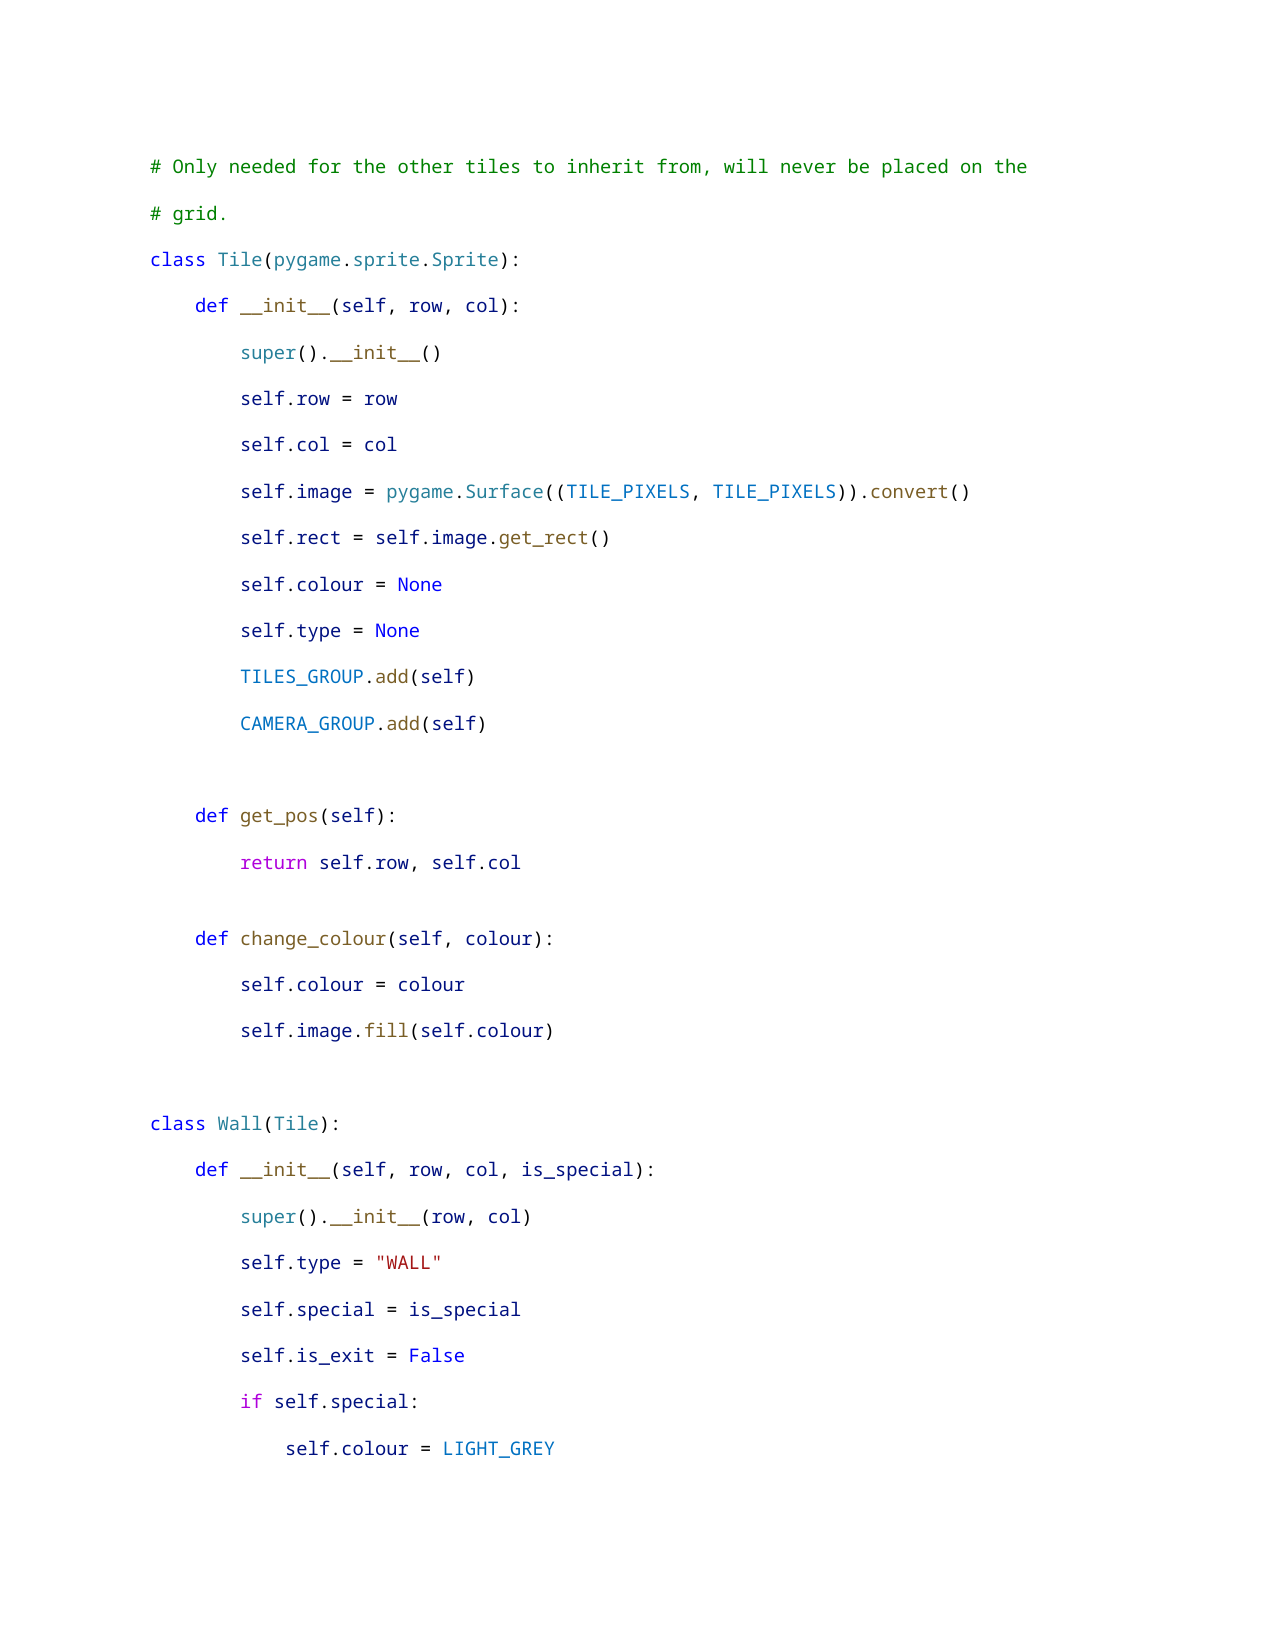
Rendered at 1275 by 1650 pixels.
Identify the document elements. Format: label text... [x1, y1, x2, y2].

text def __init__(self, row, col): [150, 289, 1125, 319]
text super().__init__(row, col) [150, 1199, 1125, 1229]
text self.image.fill(self.colour) [150, 1014, 1125, 1044]
text self.colour = None [150, 567, 1125, 597]
text def get_pos(self): [150, 799, 1125, 829]
text super().__init__() [150, 335, 1125, 365]
text self.type = "WALL" [150, 1246, 1125, 1276]
text if self.special: [150, 1385, 1125, 1414]
text TILES_GROUP.add(self) [150, 660, 1125, 689]
text return self.row, self.col [150, 845, 1125, 905]
text self.type = None [150, 613, 1125, 643]
text def __init__(self, row, col, is_special): [150, 1153, 1125, 1183]
text self.col = col [150, 428, 1125, 458]
text # grid. [150, 196, 1125, 226]
text def change_colour(self, colour): [150, 921, 1125, 951]
text class Tile(pygame.sprite.Sprite): [150, 243, 1125, 272]
text # Only needed for the other tiles to inherit from, will never be placed on the [150, 150, 1125, 180]
text self.row = row [150, 382, 1125, 411]
text self.colour = LIGHT_GREY [150, 1431, 1125, 1461]
text CAMERA_GROUP.add(self) [150, 706, 1125, 736]
text self.special = is_special [150, 1292, 1125, 1322]
text self.is_exit = False [150, 1338, 1125, 1368]
text self.rect = self.image.get_rect() [150, 521, 1125, 551]
text class Wall(Tile): [150, 1107, 1125, 1136]
text self.colour = colour [150, 968, 1125, 997]
text self.image = pygame.Surface((TILE_PIXELS, TILE_PIXELS)).convert() [150, 474, 1125, 504]
